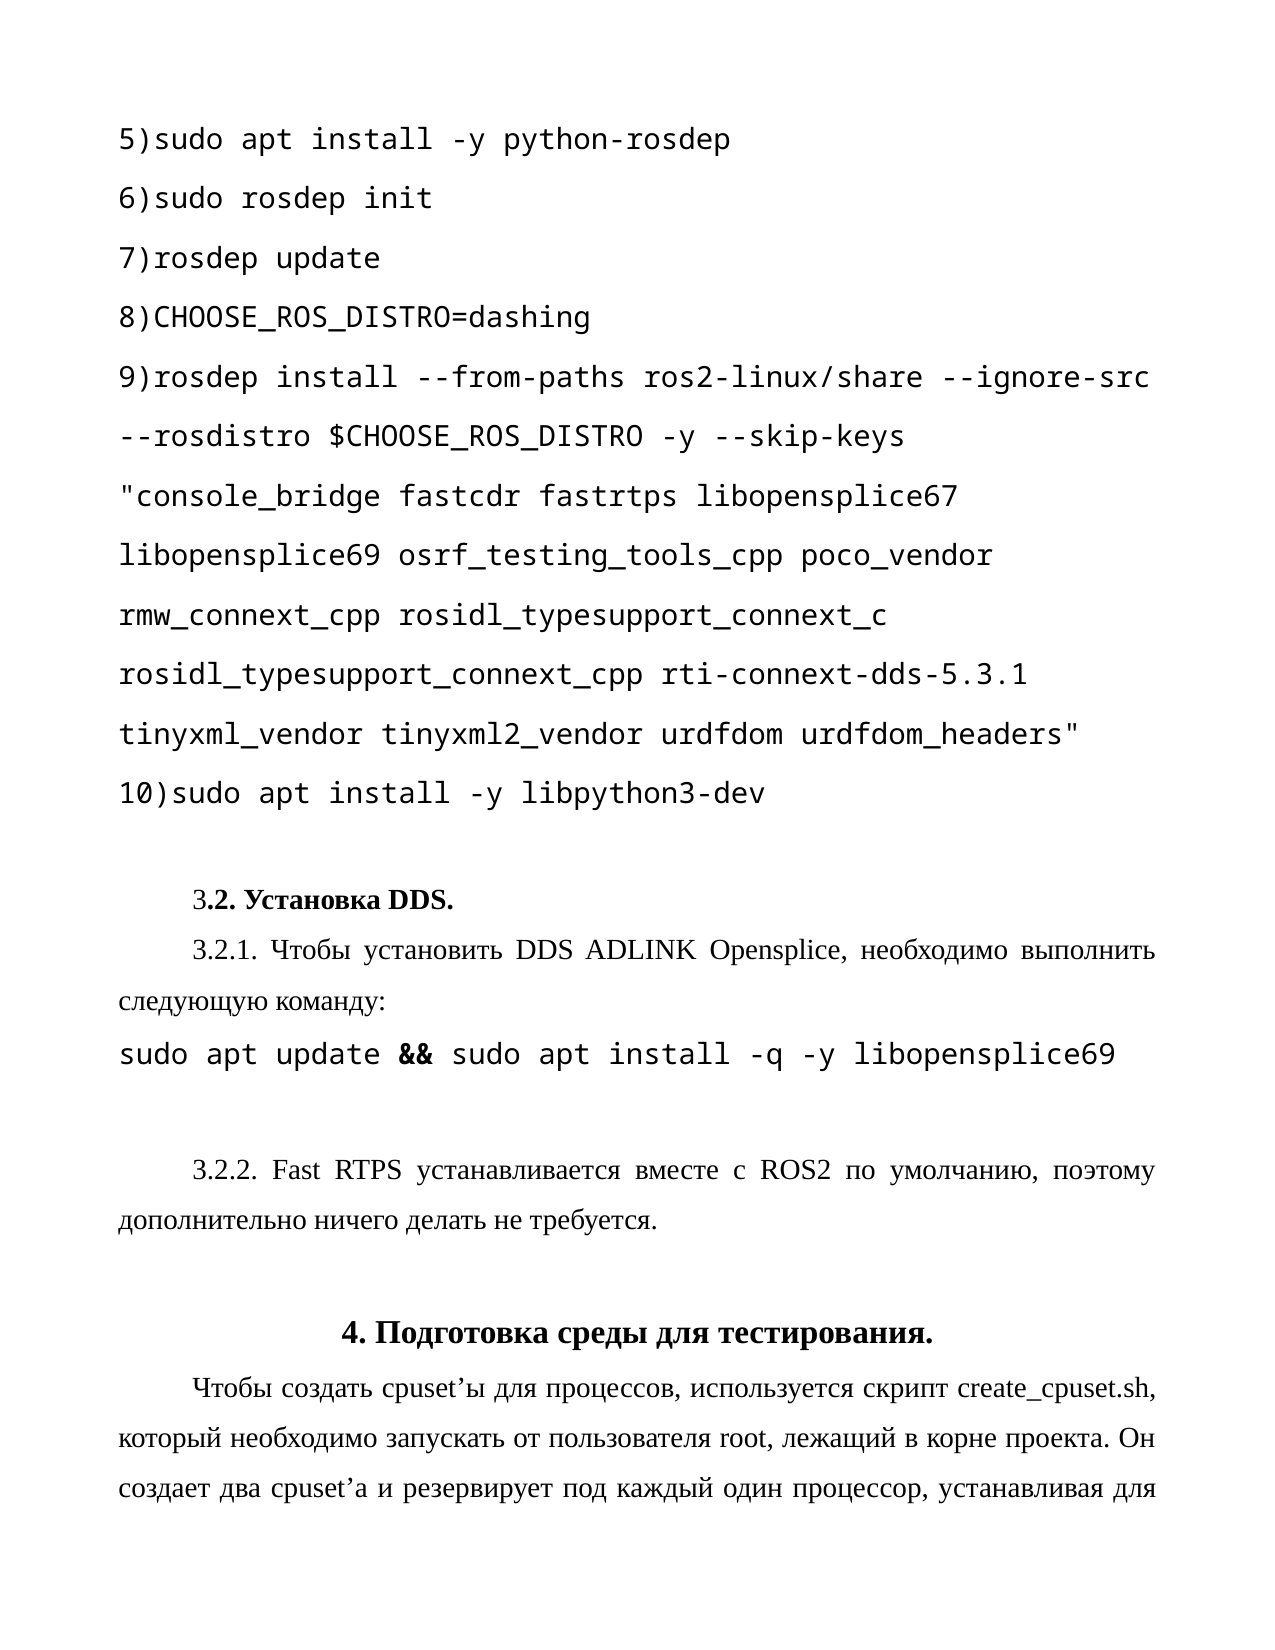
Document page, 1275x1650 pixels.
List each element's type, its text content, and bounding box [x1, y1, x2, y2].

text 9)rosdep install --from-paths ros2-linux/share --ignore-src --rosdistro $CHOOSE_ROS_DISTRO -y --skip-keys "console_bridge fastcdr fastrtps libopensplice67 libopensplice69 osrf_testing_tools_cpp poco_vendor rmw_connext_cpp rosidl_typesupport_connext_c rosidl_typesupport_connext_cpp rti-connext-dds-5.3.1 tinyxml_vendor tinyxml2_vendor urdfdom urdfdom_headers" [118, 356, 1157, 753]
text 3.2.2. Fast RTPS устанавливается вместе с ROS2 по умолчанию, поэтому дополнительно ничего делать не требуется. [118, 1152, 1157, 1236]
text sudo apt update && sudo apt install -q -y libopensplice69 [118, 1033, 1157, 1073]
text 6)sudo rosdep init [118, 178, 1157, 217]
text Чтобы создать cpuset’ы для процессов, используется скрипт create_cpuset.sh, который необходимо запускать от пользователя root, лежащий в корне проекта. Он создает два cpuset’а и резервирует под каждый один процессор, устанавливая для [118, 1370, 1157, 1504]
text 7)rosdep update [118, 237, 1157, 277]
text 5)sudo apt install -y python-rosdep [118, 118, 1157, 158]
text 4. Подготовка среды для тестирования. [118, 1312, 1157, 1351]
text 3.2. Установка DDS. [118, 882, 1157, 916]
text 8)CHOOSE_ROS_DISTRO=dashing [118, 297, 1157, 336]
text 10)sudo apt install -y libpython3-dev [118, 772, 1157, 812]
text 3.2.1. Чтобы установить DDS ADLINK Opensplice, необходимо выполнить следующую команду: [118, 932, 1157, 1016]
